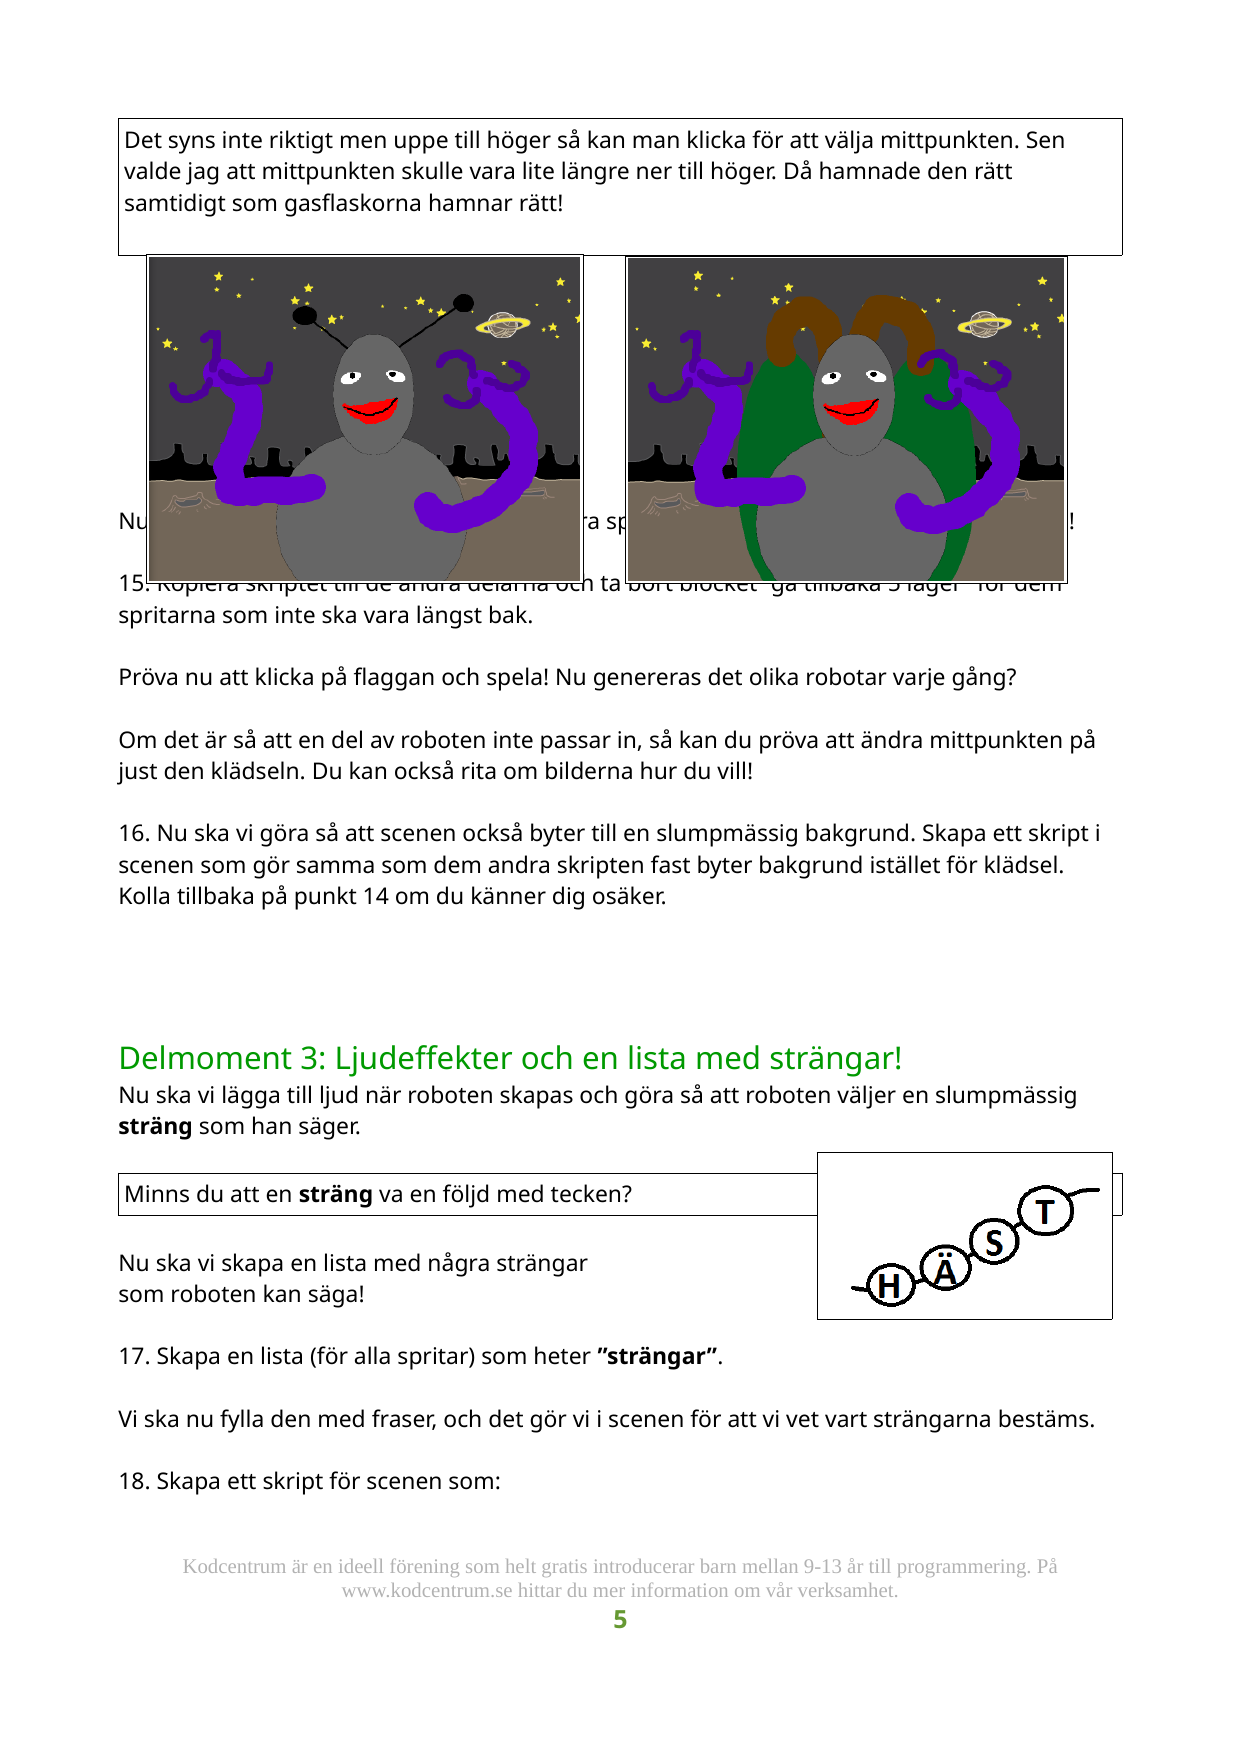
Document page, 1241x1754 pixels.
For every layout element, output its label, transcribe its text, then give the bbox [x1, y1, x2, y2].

text Om det är så att en del av roboten inte passar in, så kan du pröva att ändra mittpunkten på just den klädseln. Du kan också rita om bilderna hur du vill! [118, 723, 1122, 786]
table_header Min antenn hamnar lite fel, men om jag flyttar på spriten så hamnar gasflaskorna fel. Det kan man fixa genom att placera gasflaskorna rätt och sen gå in på klädslar. Inne på klädslar så kan man ändra vars mittpunkten på bilden ska vara. Det syns inte riktigt men uppe till höger så kan man klicka för att välja mittpunkten. Sen valde jag att mittpunkten skulle vara lite längre ner till höger. Då hamnade den rätt samtidigt som gasflaskorna hamnar rätt! [626, 257, 1067, 583]
text Nu ska vi skapa en lista med några strängar [118, 1247, 817, 1278]
text som roboten kan säga! [118, 1278, 817, 1309]
picture [819, 1155, 1110, 1317]
picture [628, 258, 1064, 581]
text Delmoment 3: Ljudeffekter och en lista med strängar! [118, 1036, 1122, 1079]
text 15. Kopiera skriptet till de andra delarna och ta bort blocket ”gå tillbaka 5 lager” för dem spritarna som inte ska vara längst bak. [118, 567, 1122, 630]
text 17. Skapa en lista (för alla spritar) som heter ”strängar”. [118, 1340, 1122, 1372]
text 16. Nu ska vi göra så att scenen också byter till en slumpmässig bakgrund. Skapa ett skript i scenen som gör samma som dem andra skripten fast byter bakgrund istället för klädsel. Kolla tillbaka på punkt 14 om du känner dig osäker. [118, 817, 1122, 911]
text Nu ska vi lägga till ljud när roboten skapas och göra så att roboten väljer en slumpmässig sträng som han säger. [118, 1079, 1122, 1141]
picture [149, 257, 580, 581]
table_header Min antenn hamnar lite fel, men om jag flyttar på spriten så hamnar gasflaskorna fel. Det kan man fixa genom att placera gasflaskorna rätt och sen gå in på klädslar. Inne på klädslar så kan man ändra vars mittpunkten på bilden ska vara. Det syns inte riktigt men uppe till höger så kan man klicka för att välja mittpunkten. Sen valde jag att mittpunkten skulle vara lite längre ner till höger. Då hamnade den rätt samtidigt som gasflaskorna hamnar rätt! [147, 255, 583, 583]
text 18. Skapa ett skript för scenen som: [118, 1465, 1122, 1497]
text Vi ska nu fylla den med fraser, och det gör vi i scenen för att vi vet vart strängarna bestäms. [118, 1403, 1122, 1434]
text Pröva nu att klicka på flaggan och spela! Nu genereras det olika robotar varje gång? [118, 661, 1122, 692]
table_header Min antenn hamnar lite fel, men om jag flyttar på spriten så hamnar gasflaskorna fel. Det kan man fixa genom att placera gasflaskorna rätt och sen gå in på klädslar. Inne på klädslar så kan man ändra vars mittpunkten på bilden ska vara. Det syns inte riktigt men uppe till höger så kan man klicka för att välja mittpunkten. Sen valde jag att mittpunkten skulle vara lite längre ner till höger. Då hamnade den rätt samtidigt som gasflaskorna hamnar rätt! [119, 119, 1122, 255]
table_header Minns du att en sträng va en följd med tecken? [119, 1174, 817, 1215]
